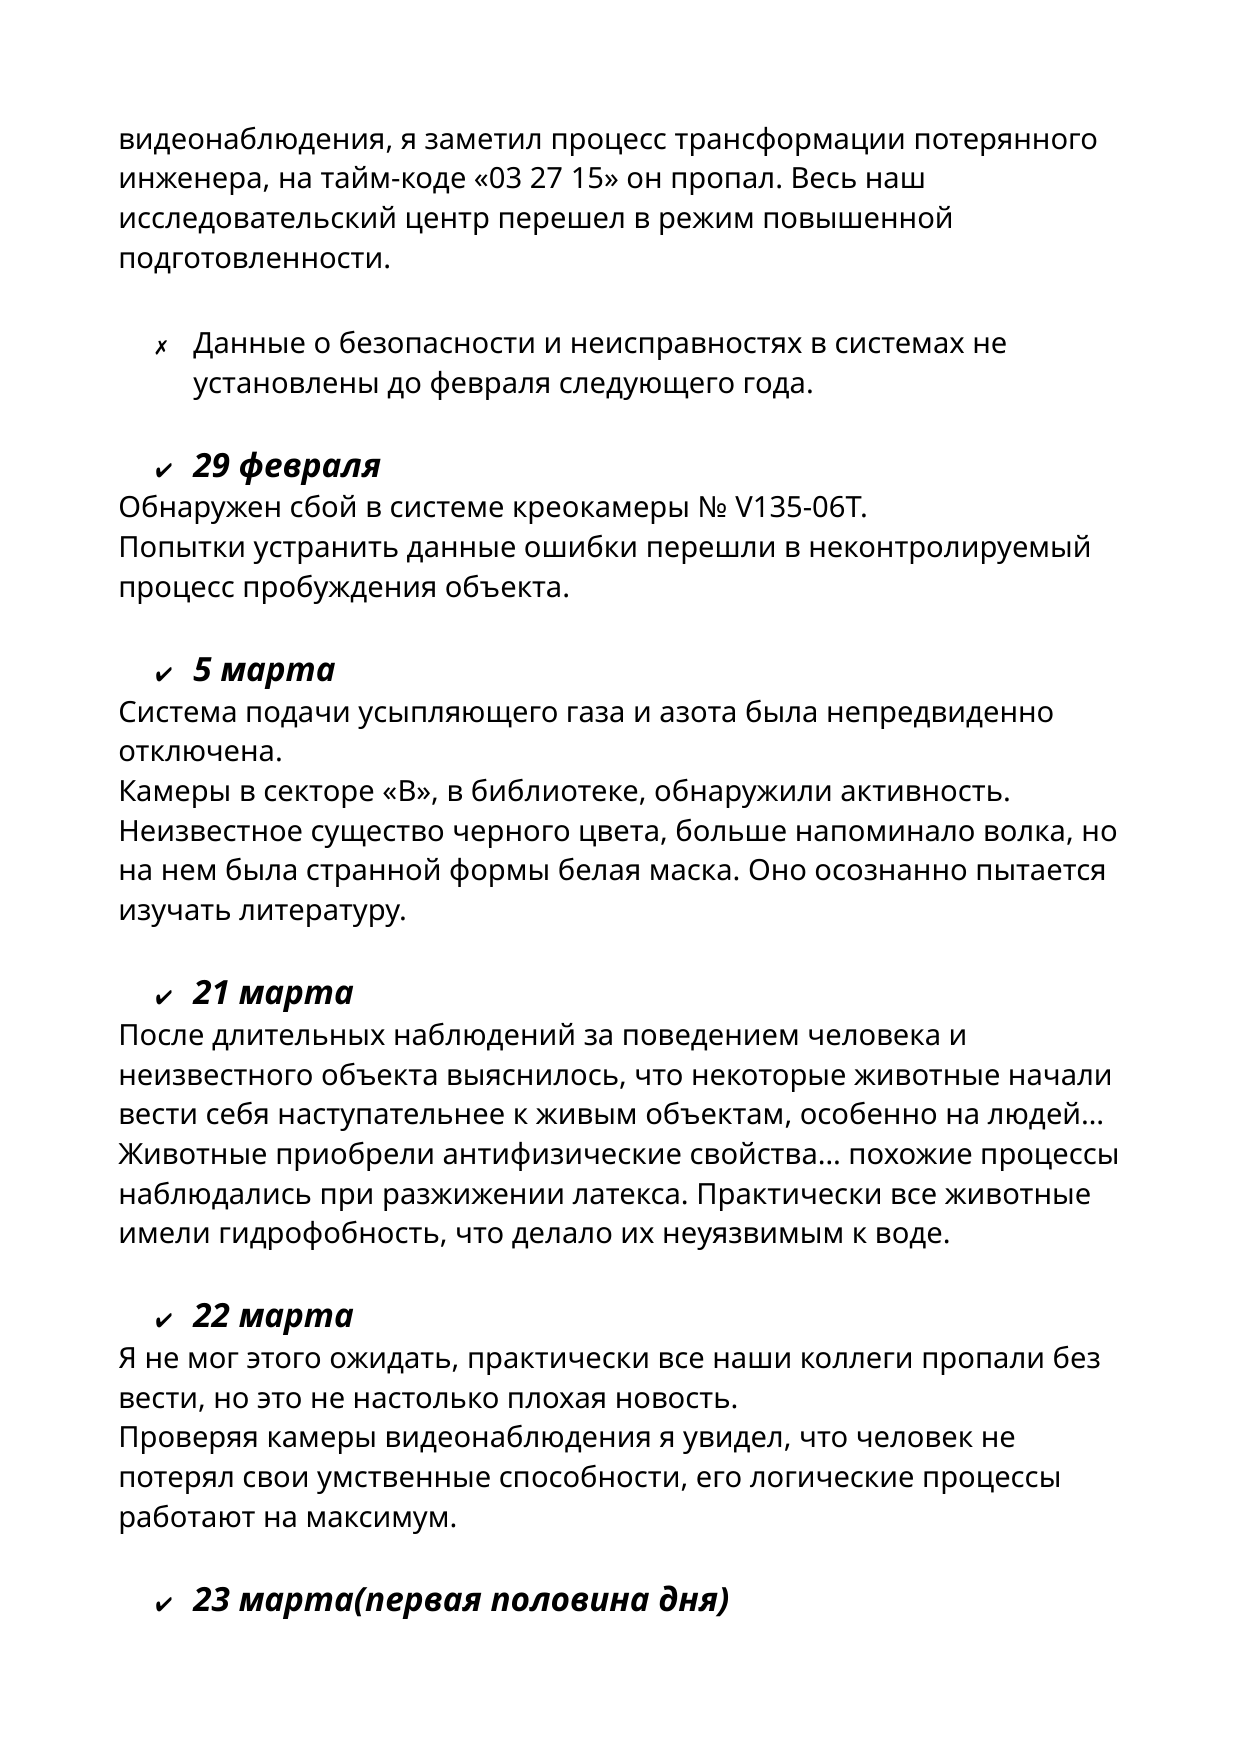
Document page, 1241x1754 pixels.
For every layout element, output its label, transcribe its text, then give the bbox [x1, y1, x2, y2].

text Неизвестное существо черного цвета, больше напоминало волка, но на нем была странной формы белая маска. Оно осознанно пытается изучать литературу. [118, 810, 1122, 929]
list 22 марта [156, 1292, 1122, 1337]
text видеонаблюдения, я заметил процесс трансформации потерянного инженера, на тайм-коде «03 27 15» он пропал. Весь наш исследовательский центр перешел в режим повышенной подготовленности. [118, 118, 1122, 277]
list 29 февраля [156, 441, 1122, 487]
text Я не мог этого ожидать, практически все наши коллеги пропали без вести, но это не настолько плохая новость. [118, 1337, 1122, 1417]
text Обнаружен сбой в системе креокамеры № V135-06T. [118, 487, 1122, 526]
text После длительных наблюдений за поведением человека и неизвестного объекта выяснилось, что некоторые животные начали вести себя наступательнее к живым объектам, особенно на людей… Животные приобрели антифизические свойства… похожие процессы наблюдались при разжижении латекса. Практически все животные имели гидрофобность, что делало их неуязвимым к воде. [118, 1014, 1122, 1252]
list 5 марта [156, 646, 1122, 691]
text Камеры в секторе «B», в библиотеке, обнаружили активность. [118, 770, 1122, 810]
list 21 марта [156, 969, 1122, 1014]
list 23 марта(первая половина дня) [156, 1576, 1122, 1621]
text Попытки устранить данные ошибки перешли в неконтролируемый процесс пробуждения объекта. [118, 526, 1122, 606]
text Система подачи усыпляющего газа и азота была непредвиденно отключена. [118, 691, 1122, 770]
list Данные о безопасности и неисправностях в системах не установлены до февраля следующего года. [156, 322, 1122, 402]
text Проверяя камеры видеонаблюдения я увидел, что человек не потерял свои умственные способности, его логические процессы работают на максимум. [118, 1417, 1122, 1536]
